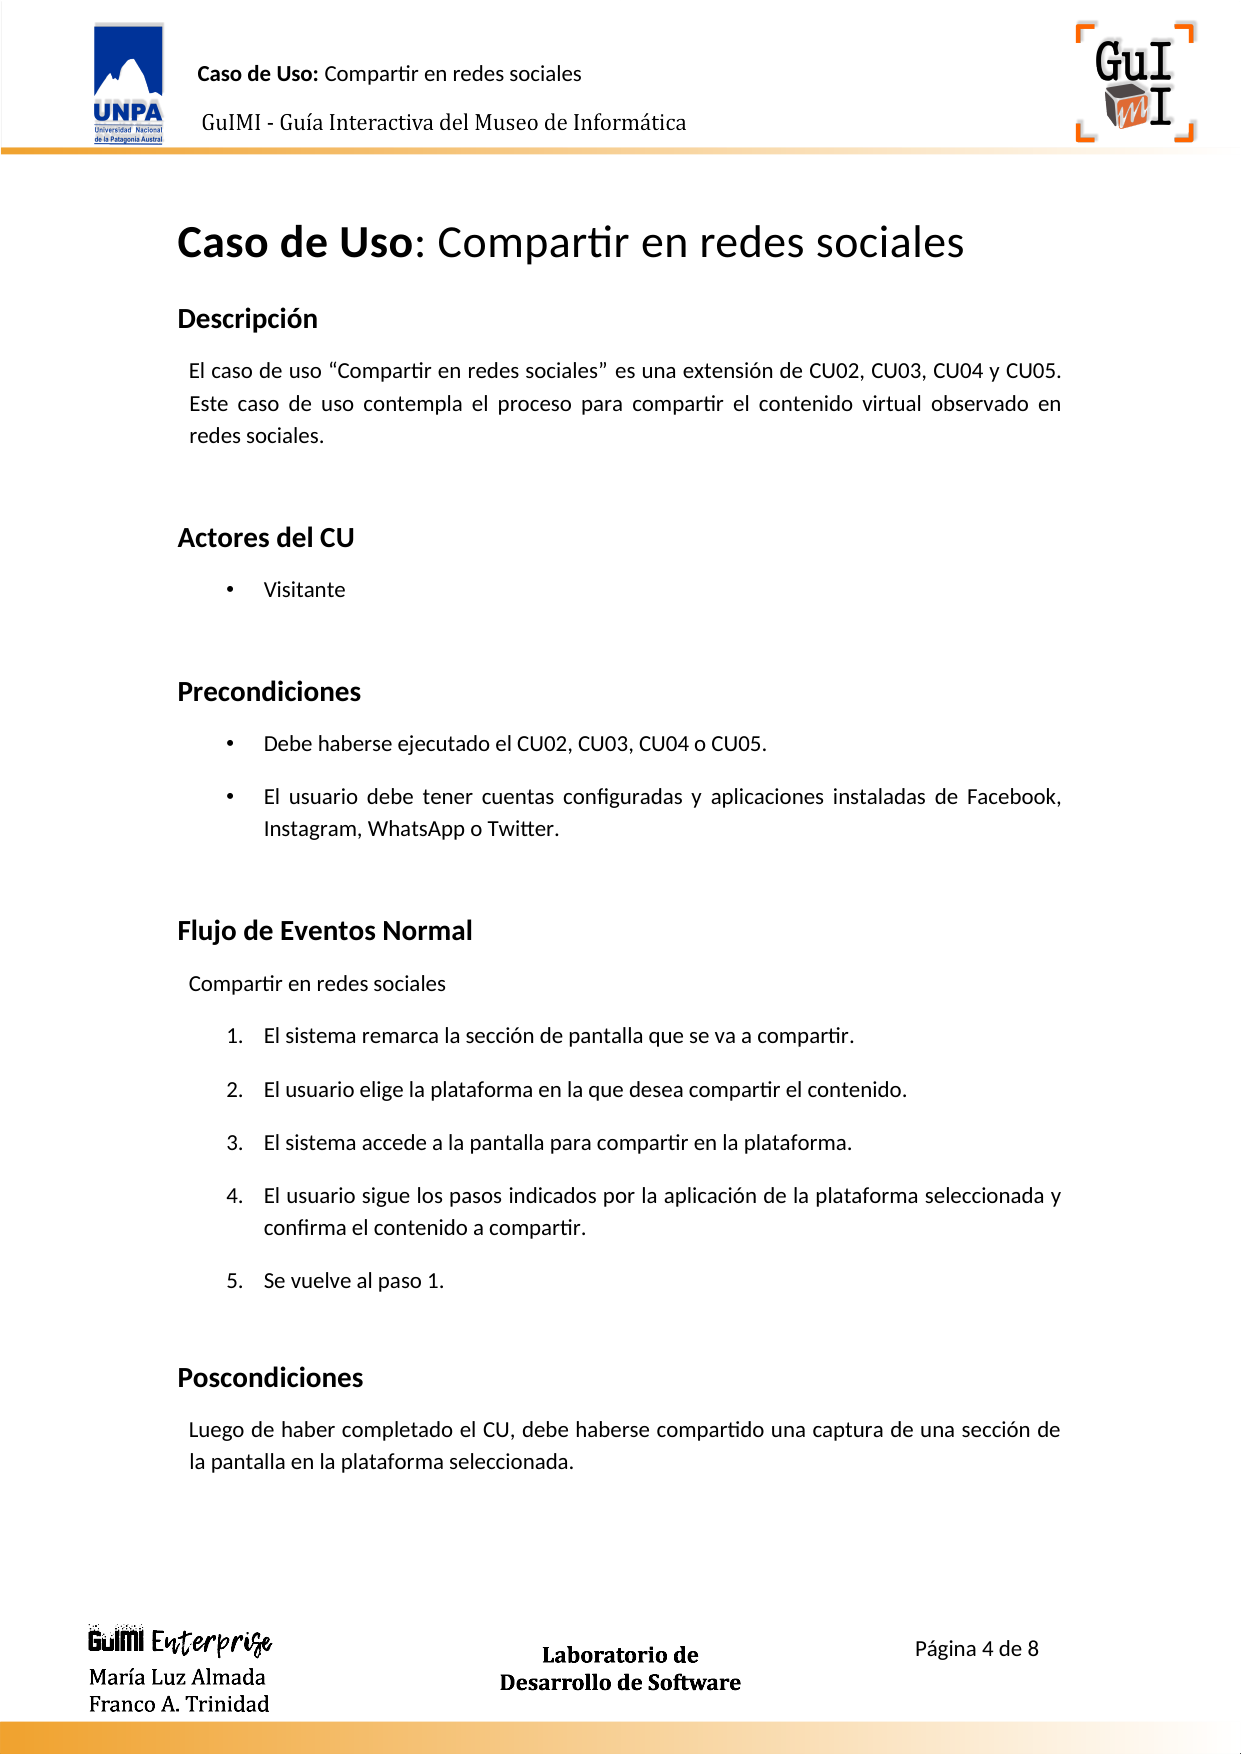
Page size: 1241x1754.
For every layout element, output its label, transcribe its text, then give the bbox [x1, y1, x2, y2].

list Se vuelve al paso 1. [226, 1266, 1063, 1294]
text Luego de haber completado el CU, debe haberse compartido una captura de una sección de la pantalla en la plataforma seleccionada. [188, 1415, 1063, 1475]
subtitle Precondiciones [177, 673, 1063, 708]
list El usuario debe tener cuentas configuradas y aplicaciones instaladas de Facebook, Instagram, WhatsApp o Twitter. [226, 782, 1063, 842]
list Visitante [226, 575, 1063, 603]
list El sistema remarca la sección de pantalla que se va a compartir. [226, 1022, 1063, 1050]
picture [0, 1613, 1241, 1754]
subtitle Descripción [177, 300, 1063, 336]
list El usuario elige la plataforma en la que desea compartir el contenido. [226, 1075, 1063, 1103]
list Compartir en redes sociales [188, 969, 1063, 997]
subtitle Flujo de Eventos Normal [177, 912, 1063, 948]
text El caso de uso “Compartir en redes sociales” es una extensión de CU02, CU03, CU04 y CU05. Este caso de uso contempla el proceso para compartir el contenido virtual observado en redes sociales. [188, 357, 1063, 449]
picture [0, 0, 1241, 155]
subtitle Poscondiciones [177, 1359, 1063, 1394]
list El usuario sigue los pasos indicados por la aplicación de la plataforma seleccionada y confirma el contenido a compartir. [226, 1181, 1063, 1241]
text Caso de Uso: Compartir en redes sociales [177, 213, 1063, 269]
list Debe haberse ejecutado el CU02, CU03, CU04 o CU05. [226, 729, 1063, 757]
list El sistema accede a la pantalla para compartir en la plataforma. [226, 1128, 1063, 1156]
subtitle Actores del CU [177, 519, 1063, 554]
